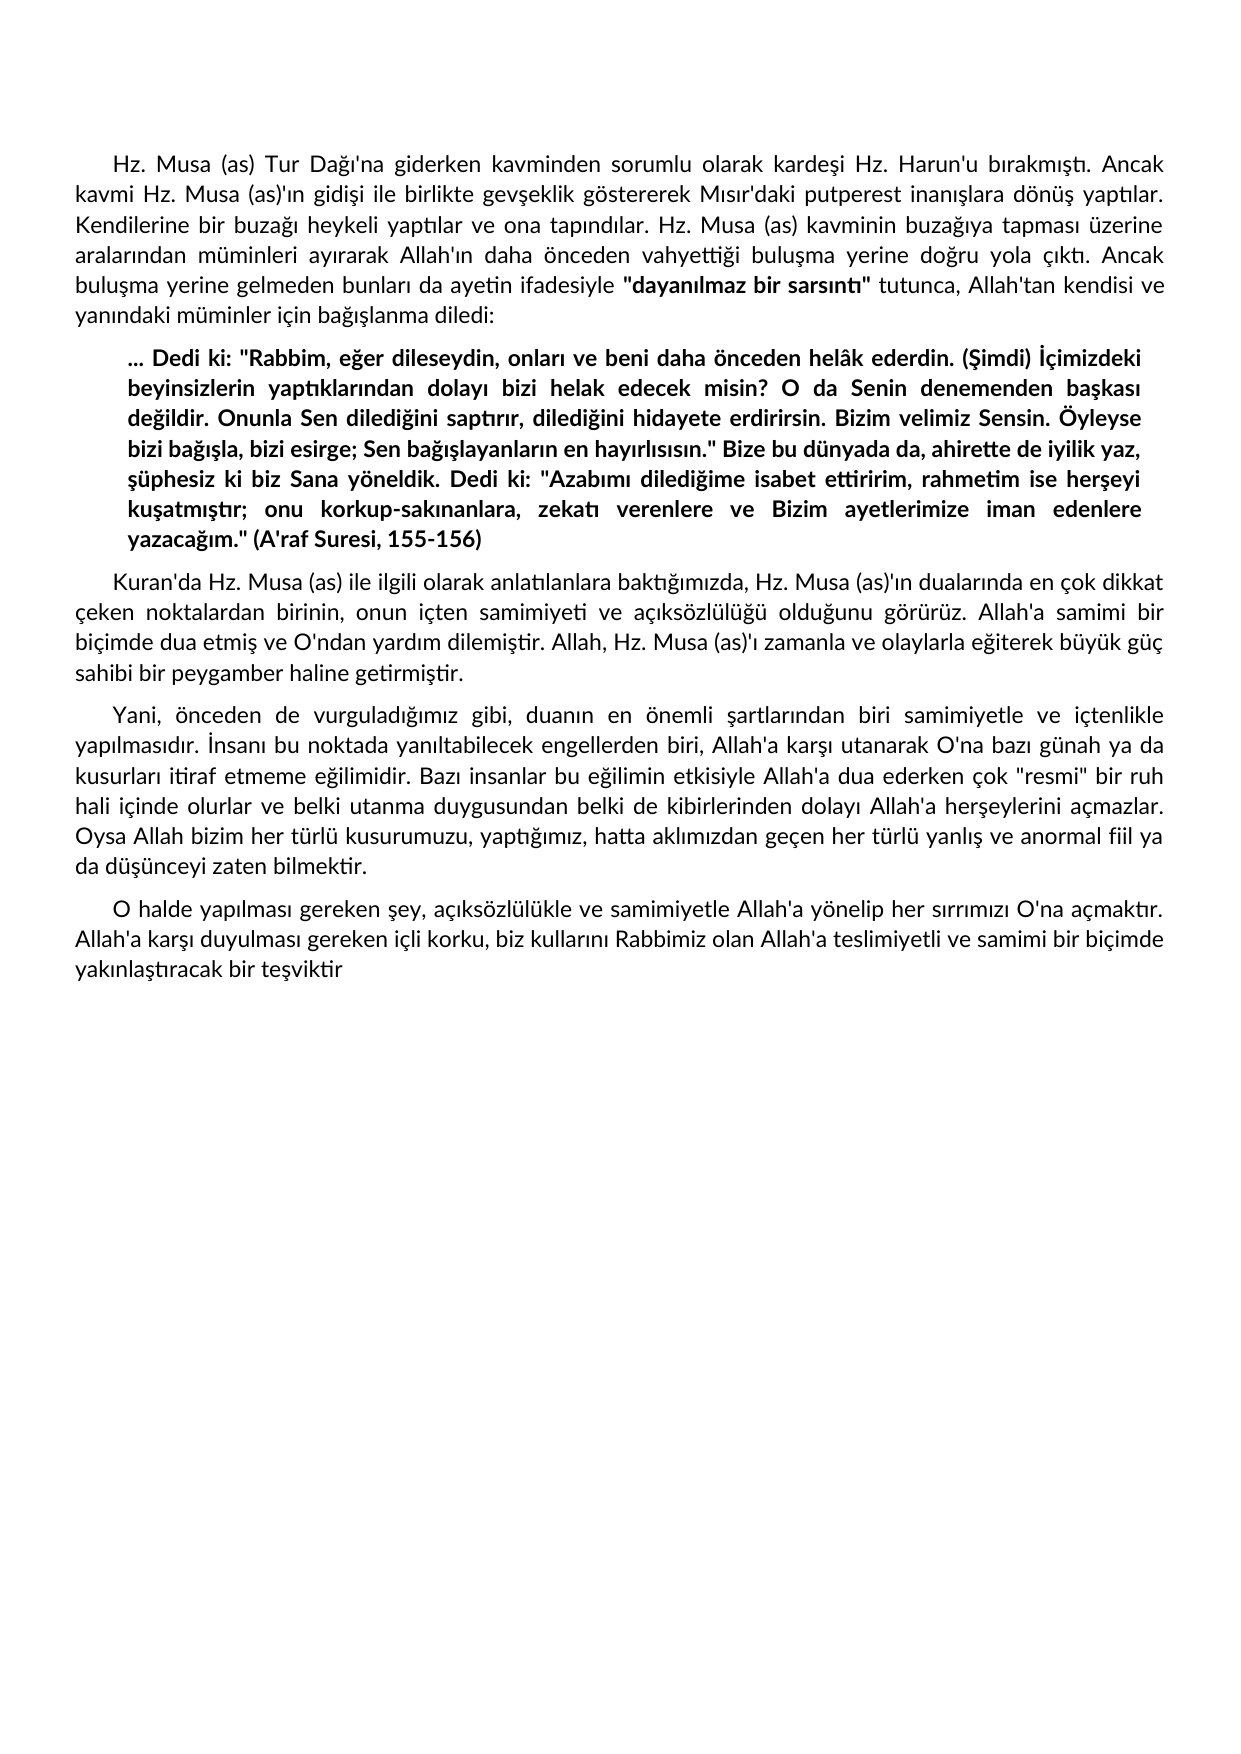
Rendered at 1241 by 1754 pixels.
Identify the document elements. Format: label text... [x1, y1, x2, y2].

text Kuran'da Hz. Musa (as) ile ilgili olarak anlatılanlara baktığımızda, Hz. Musa (as)'ın dualarında en çok dikkat çeken noktalardan birinin, onun içten samimiyeti ve açıksözlülüğü olduğunu görürüz. Allah'a samimi bir biçimde dua etmiş ve O'ndan yardım dilemiştir. Allah, Hz. Musa (as)'ı zamanla ve olaylarla eğiterek büyük güç sahibi bir peygamber haline getirmiştir. [75, 568, 1165, 686]
text Yani, önceden de vurguladığımız gibi, duanın en önemli şartlarından biri samimiyetle ve içtenlikle yapılmasıdır. İnsanı bu noktada yanıltabilecek engellerden biri, Allah'a karşı utanarak O'na bazı günah ya da kusurları itiraf etmeme eğilimidir. Bazı insanlar bu eğilimin etkisiyle Allah'a dua ederken çok "resmi" bir ruh hali içinde olurlar ve belki utanma duygusundan belki de kibirlerinden dolayı Allah'a herşeylerini açmazlar. Oysa Allah bizim her türlü kusurumuzu, yaptığımız, hatta aklımızdan geçen her türlü yanlış ve anormal fiil ya da düşünceyi zaten bilmektir. [75, 701, 1165, 879]
text ... Dedi ki: "Rabbim, eğer dileseydin, onları ve beni daha önceden helâk ederdin. (Şimdi) İçimizdeki beyinsizlerin yaptıklarından dolayı bizi helak edecek misin? O da Senin denemenden başkası değildir. Onunla Sen dilediğini saptırır, dilediğini hidayete erdirirsin. Bizim velimiz Sensin. Öyleyse bizi bağışla, bizi esirge; Sen bağışlayanların en hayırlısısın." Bize bu dünyada da, ahirette de iyilik yaz, şüphesiz ki biz Sana yöneldik. Dedi ki: "Azabımı dilediğime isabet ettiririm, rahmetim ise herşeyi kuşatmıştır; onu korkup-sakınanlara, zekatı verenlere ve Bizim ayetlerimize iman edenlere yazacağım." (A'raf Suresi, 155-156) [127, 344, 1143, 552]
text O halde yapılması gereken şey, açıksözlülükle ve samimiyetle Allah'a yönelip her sırrımızı O'na açmaktır. Allah'a karşı duyulması gereken içli korku, biz kullarını Rabbimiz olan Allah'a teslimiyetli ve samimi bir biçimde yakınlaştıracak bir teşviktir [75, 895, 1165, 983]
text Hz. Musa (as) Tur Dağı'na giderken kavminden sorumlu olarak kardeşi Hz. Harun'u bırakmıştı. Ancak kavmi Hz. Musa (as)'ın gidişi ile birlikte gevşeklik göstererek Mısır'daki putperest inanışlara dönüş yaptılar. Kendilerine bir buzağı heykeli yaptılar ve ona tapındılar. Hz. Musa (as) kavminin buzağıya tapması üzerine aralarından müminleri ayırarak Allah'ın daha önceden vahyettiği buluşma yerine doğru yola çıktı. Ancak buluşma yerine gelmeden bunları da ayetin ifadesiyle "dayanılmaz bir sarsıntı" tutunca, Allah'tan kendisi ve yanındaki müminler için bağışlanma diledi: [75, 150, 1165, 328]
